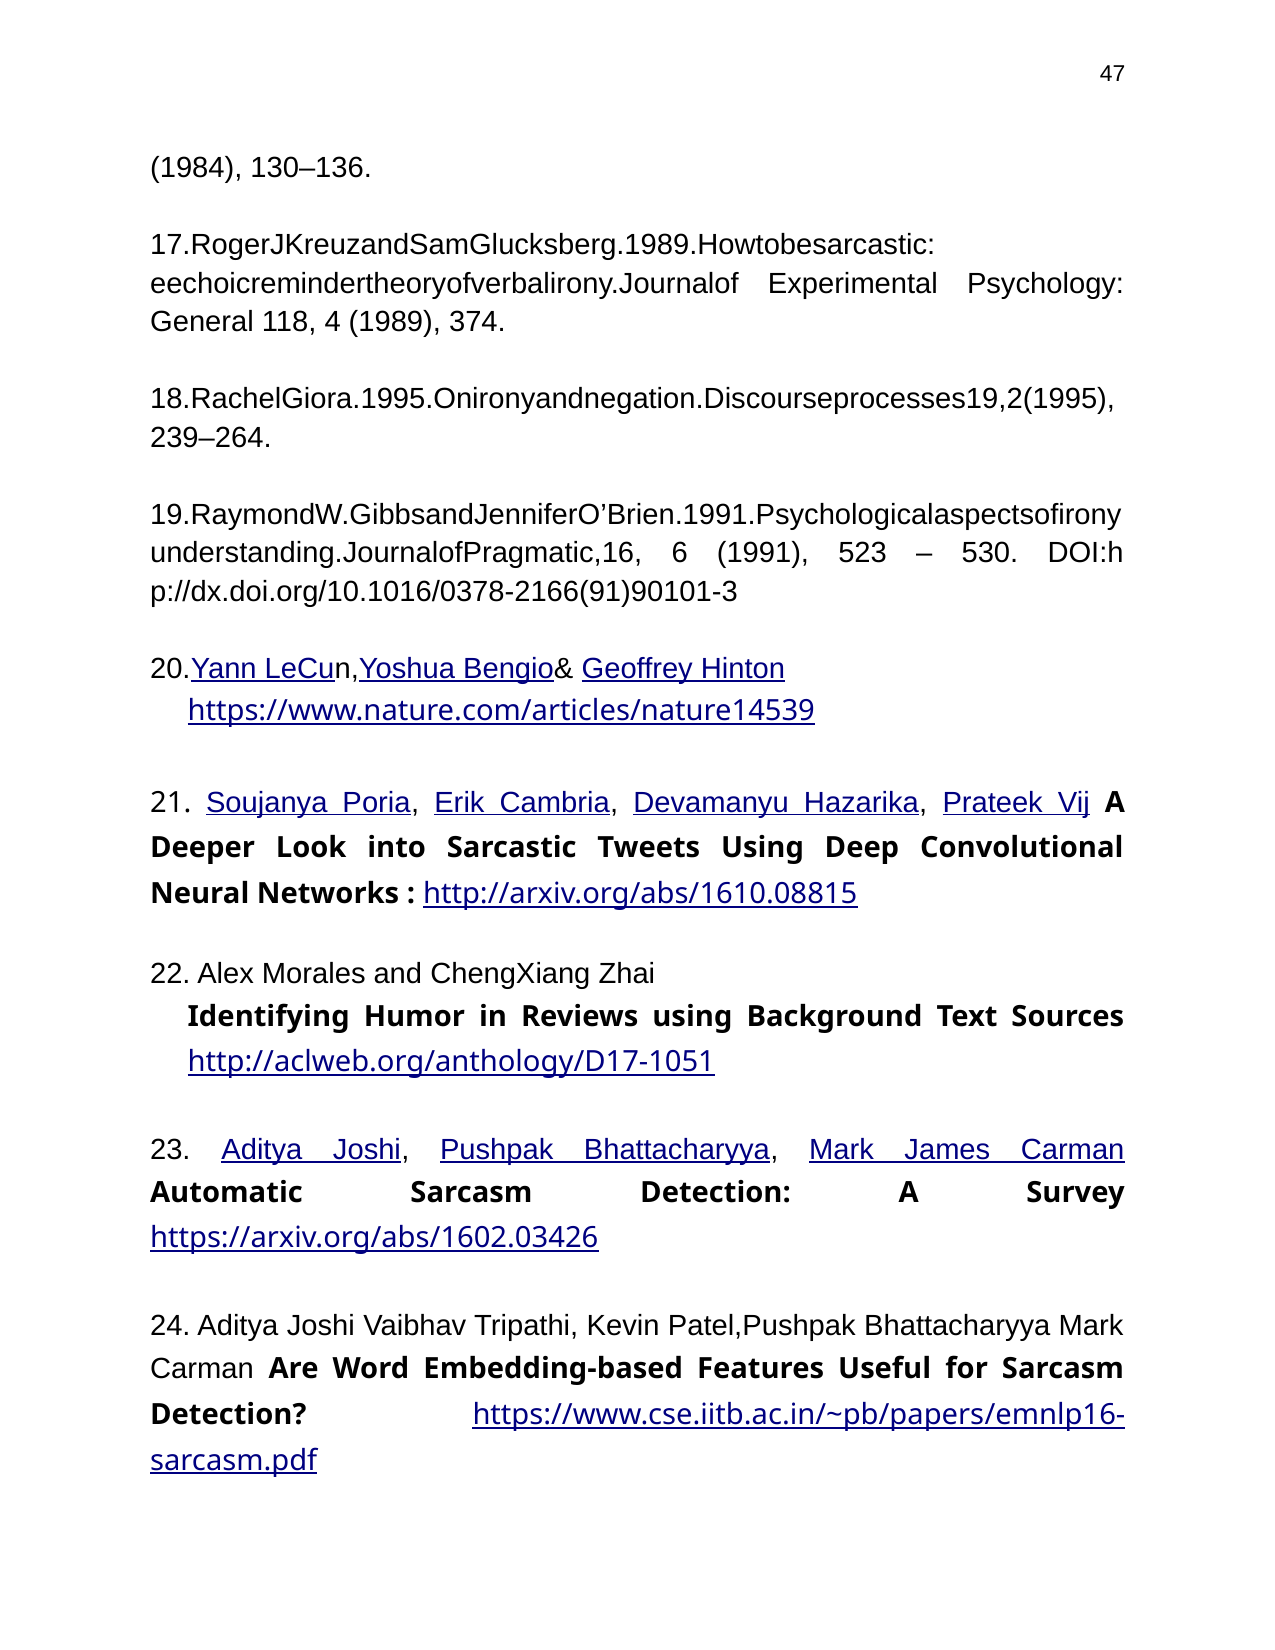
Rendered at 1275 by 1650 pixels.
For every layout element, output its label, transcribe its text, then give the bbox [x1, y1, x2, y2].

text 22. Alex Morales and ChengXiang Zhai [150, 956, 1125, 990]
text 21. Soujanya Poria, Erik Cambria, Devamanyu Hazarika, Prateek Vij A Deeper Look into Sarcastic Tweets Using Deep Convolutional Neural Networks : http://arxiv.org/abs/1610.08815 [150, 781, 1125, 912]
text 19.RaymondW.GibbsandJenniferO’Brien.1991.Psychologicalaspectsofironyunderstanding.JournalofPragmatic,16, 6 (1991), 523 – 530. DOI:h p://dx.doi.org/10.1016/0378-2166(91)90101-3 [150, 497, 1125, 607]
text 23. Aditya Joshi, Pushpak Bhattacharyya, Mark James Carman Automatic Sarcasm Detection: A Survey https://arxiv.org/abs/1602.03426 [150, 1132, 1125, 1256]
text https://www.nature.com/articles/nature14539 [187, 689, 1125, 729]
text (1984), 130–136. [150, 150, 1125, 183]
text 17.RogerJKreuzandSamGlucksberg.1989.Howtobesarcastic: eechoicremindertheoryofverbalirony.Journalof Experimental Psychology: General 118, 4 (1989), 374. [150, 227, 1125, 338]
text Identifying Humor in Reviews using Background Text Sources http://aclweb.org/anthology/D17-1051 [187, 995, 1125, 1080]
text 24. Aditya Joshi Vaibhav Tripathi, Kevin Patel,Pushpak Bhattacharyya Mark Carman Are Word Embedding-based Features Useful for Sarcasm Detection? https://www.cse.iitb.ac.in/~pb/papers/emnlp16-sarcasm.pdf [150, 1308, 1125, 1478]
text 18.RachelGiora.1995.Onironyandnegation.Discourseprocesses19,2(1995),239–264. [150, 381, 1125, 453]
text 20.Yann LeCun,Yoshua Bengio& Geoffrey Hinton [150, 651, 1125, 684]
